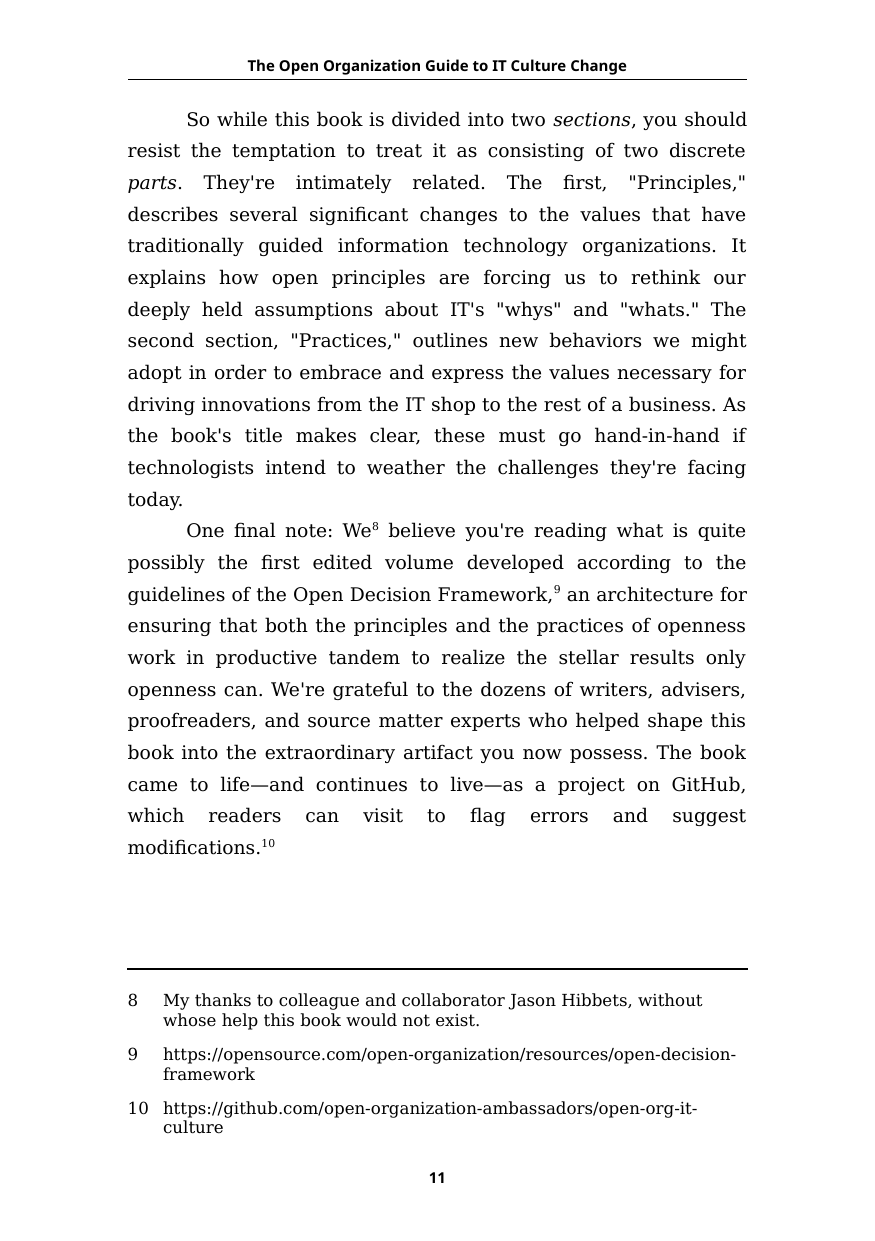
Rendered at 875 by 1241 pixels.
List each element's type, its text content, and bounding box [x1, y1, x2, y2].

text https://opensource.com/open-organization/resources/open-decision-framework [127, 1045, 747, 1084]
text My thanks to colleague and collaborator Jason Hibbets, without whose help this book would not exist. [127, 991, 747, 1030]
text So while this book is divided into two sections, you should resist the temptation to treat it as consisting of two discrete parts. They're intimately related. The first, "Principles," describes several significant changes to the values that have traditionally guided information technology organizations. It explains how open principles are forcing us to rethink our deeply held assumptions about IT's "whys" and "whats." The second section, "Practices," outlines new behaviors we might adopt in order to embrace and express the values necessary for driving innovations from the IT shop to the rest of a business. As the book's title makes clear, these must go hand-in-hand if technologists intend to weather the challenges they're facing today. [127, 109, 747, 511]
text https://github.com/open-organization-ambassadors/open-org-it-culture [127, 1099, 747, 1138]
text One final note: We believe you're reading what is quite possibly the first edited volume developed according to the guidelines of the Open Decision Framework, an architecture for ensuring that both the principles and the practices of openness work in productive tandem to realize the stellar results only openness can. We're grateful to the dozens of writers, advisers, proofreaders, and source matter experts who helped shape this book into the extraordinary artifact you now possess. The book came to life—and continues to live—as a project on GitHub, which readers can visit to flag errors and suggest modifications. [127, 520, 747, 859]
